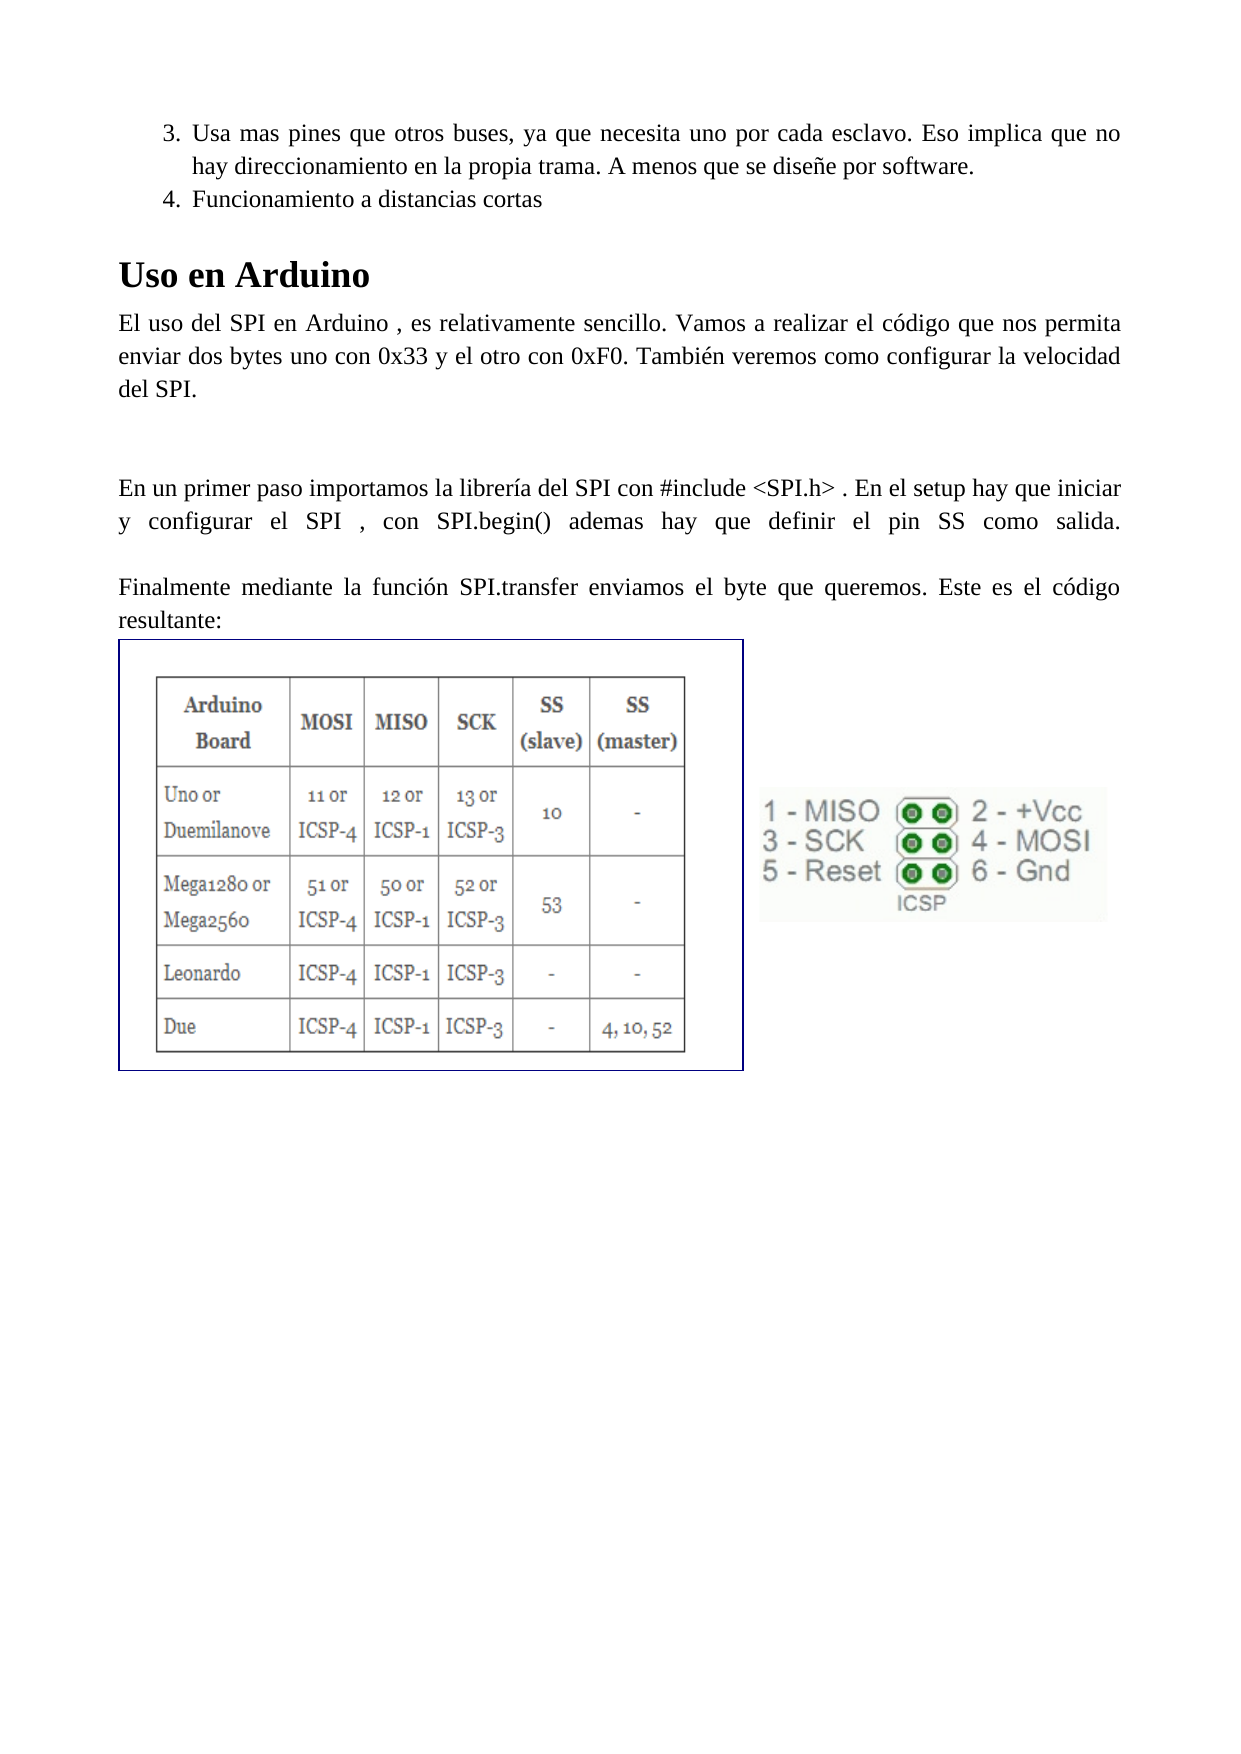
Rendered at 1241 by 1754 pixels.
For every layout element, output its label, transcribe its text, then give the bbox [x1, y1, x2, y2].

list Funcionamiento a distancias cortas [162, 184, 1122, 213]
text En un primer paso importamos la librería del SPI con #include <SPI.h> . En el setup hay que iniciar y configurar el SPI , con SPI.begin() ademas hay que definir el pin SS como salida. Finalmente mediante la función SPI.transfer enviamos el byte que queremos. Este es el código resultante: [118, 407, 1122, 634]
table_header [744, 639, 1122, 1077]
text El uso del SPI en Arduino , es relativamente sencillo. Vamos a realizar el código que nos permita enviar dos bytes uno con 0x33 y el otro con 0xF0. También veremos como configurar la velocidad del SPI. [118, 308, 1122, 403]
picture [759, 787, 1108, 922]
table_header [118, 1071, 744, 1077]
picture [120, 640, 742, 1070]
subtitle Uso en Arduino [118, 253, 1122, 296]
list Usa mas pines que otros buses, ya que necesita uno por cada esclavo. Eso implica que no hay direccionamiento en la propia trama. A menos que se diseñe por software. [162, 118, 1122, 180]
